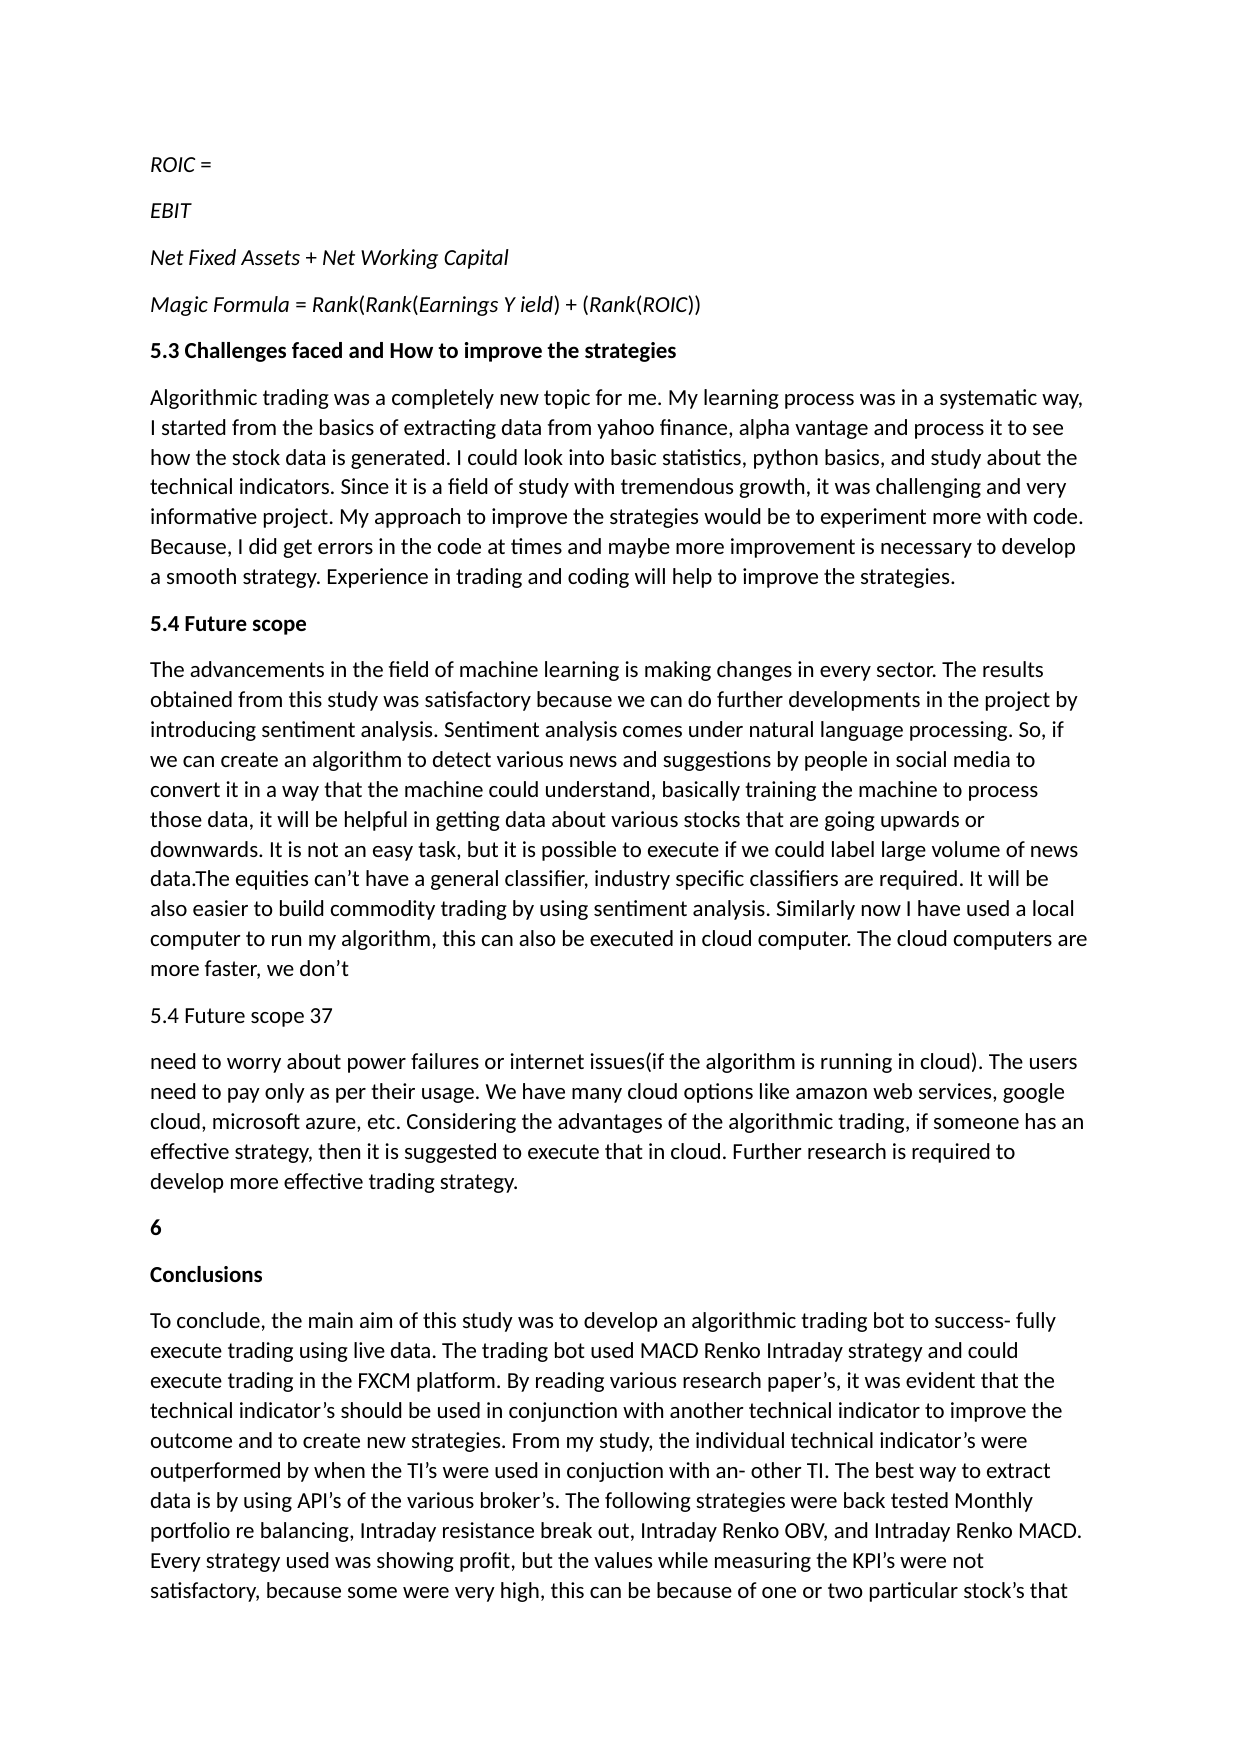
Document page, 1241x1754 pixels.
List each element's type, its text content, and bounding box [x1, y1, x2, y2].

text Conclusions [150, 1260, 1090, 1288]
text The advancements in the field of machine learning is making changes in every sector. The results obtained from this study was satisfactory because we can do further developments in the project by introducing sentiment analysis. Sentiment analysis comes under natural language processing. So, if we can create an algorithm to detect various news and suggestions by people in social media to convert it in a way that the machine could understand, basically training the machine to process those data, it will be helpful in getting data about various stocks that are going upwards or downwards. It is not an easy task, but it is possible to execute if we could label large volume of news data.The equities can’t have a general classifier, industry specific classifiers are required. It will be also easier to build commodity trading by using sentiment analysis. Similarly now I have used a local computer to run my algorithm, this can also be executed in cloud computer. The cloud computers are more faster, we don’t [150, 655, 1090, 982]
text 5.4 Future scope [150, 609, 1090, 637]
text ROIC = [150, 150, 1090, 178]
text 6 [150, 1213, 1090, 1242]
text 5.4 Future scope 37 [150, 1001, 1090, 1029]
text EBIT [150, 197, 1090, 224]
text Magic Formula = Rank(Rank(Earnings Y ield) + (Rank(ROIC)) [150, 290, 1090, 318]
text need to worry about power failures or internet issues(if the algorithm is running in cloud). The users need to pay only as per their usage. We have many cloud options like amazon web services, google cloud, microsoft azure, etc. Considering the advantages of the algorithmic trading, if someone has an effective strategy, then it is suggested to execute that in cloud. Further research is required to develop more effective trading strategy. [150, 1047, 1090, 1195]
text Net Fixed Assets + Net Working Capital [150, 243, 1090, 271]
text Algorithmic trading was a completely new topic for me. My learning process was in a systematic way, I started from the basics of extracting data from yahoo finance, alpha vantage and process it to see how the stock data is generated. I could look into basic statistics, python basics, and study about the technical indicators. Since it is a field of study with tremendous growth, it was challenging and very informative project. My approach to improve the strategies would be to experiment more with code. Because, I did get errors in the code at times and maybe more improvement is necessary to develop a smooth strategy. Experience in trading and coding will help to improve the strategies. [150, 383, 1090, 590]
text 5.3 Challenges faced and How to improve the strategies [150, 336, 1090, 364]
text To conclude, the main aim of this study was to develop an algorithmic trading bot to success- fully execute trading using live data. The trading bot used MACD Renko Intraday strategy and could execute trading in the FXCM platform. By reading various research paper’s, it was evident that the technical indicator’s should be used in conjunction with another technical indicator to improve the outcome and to create new strategies. From my study, the individual technical indicator’s were outperformed by when the TI’s were used in conjuction with an- other TI. The best way to extract data is by using API’s of the various broker’s. The following strategies were back tested Monthly portfolio re balancing, Intraday resistance break out, Intraday Renko OBV, and Intraday Renko MACD. Every strategy used was showing profit, but the values while measuring the KPI’s were not satisfactory, because some were very high, this can be because of one or two particular stock’s that [150, 1307, 1090, 1604]
